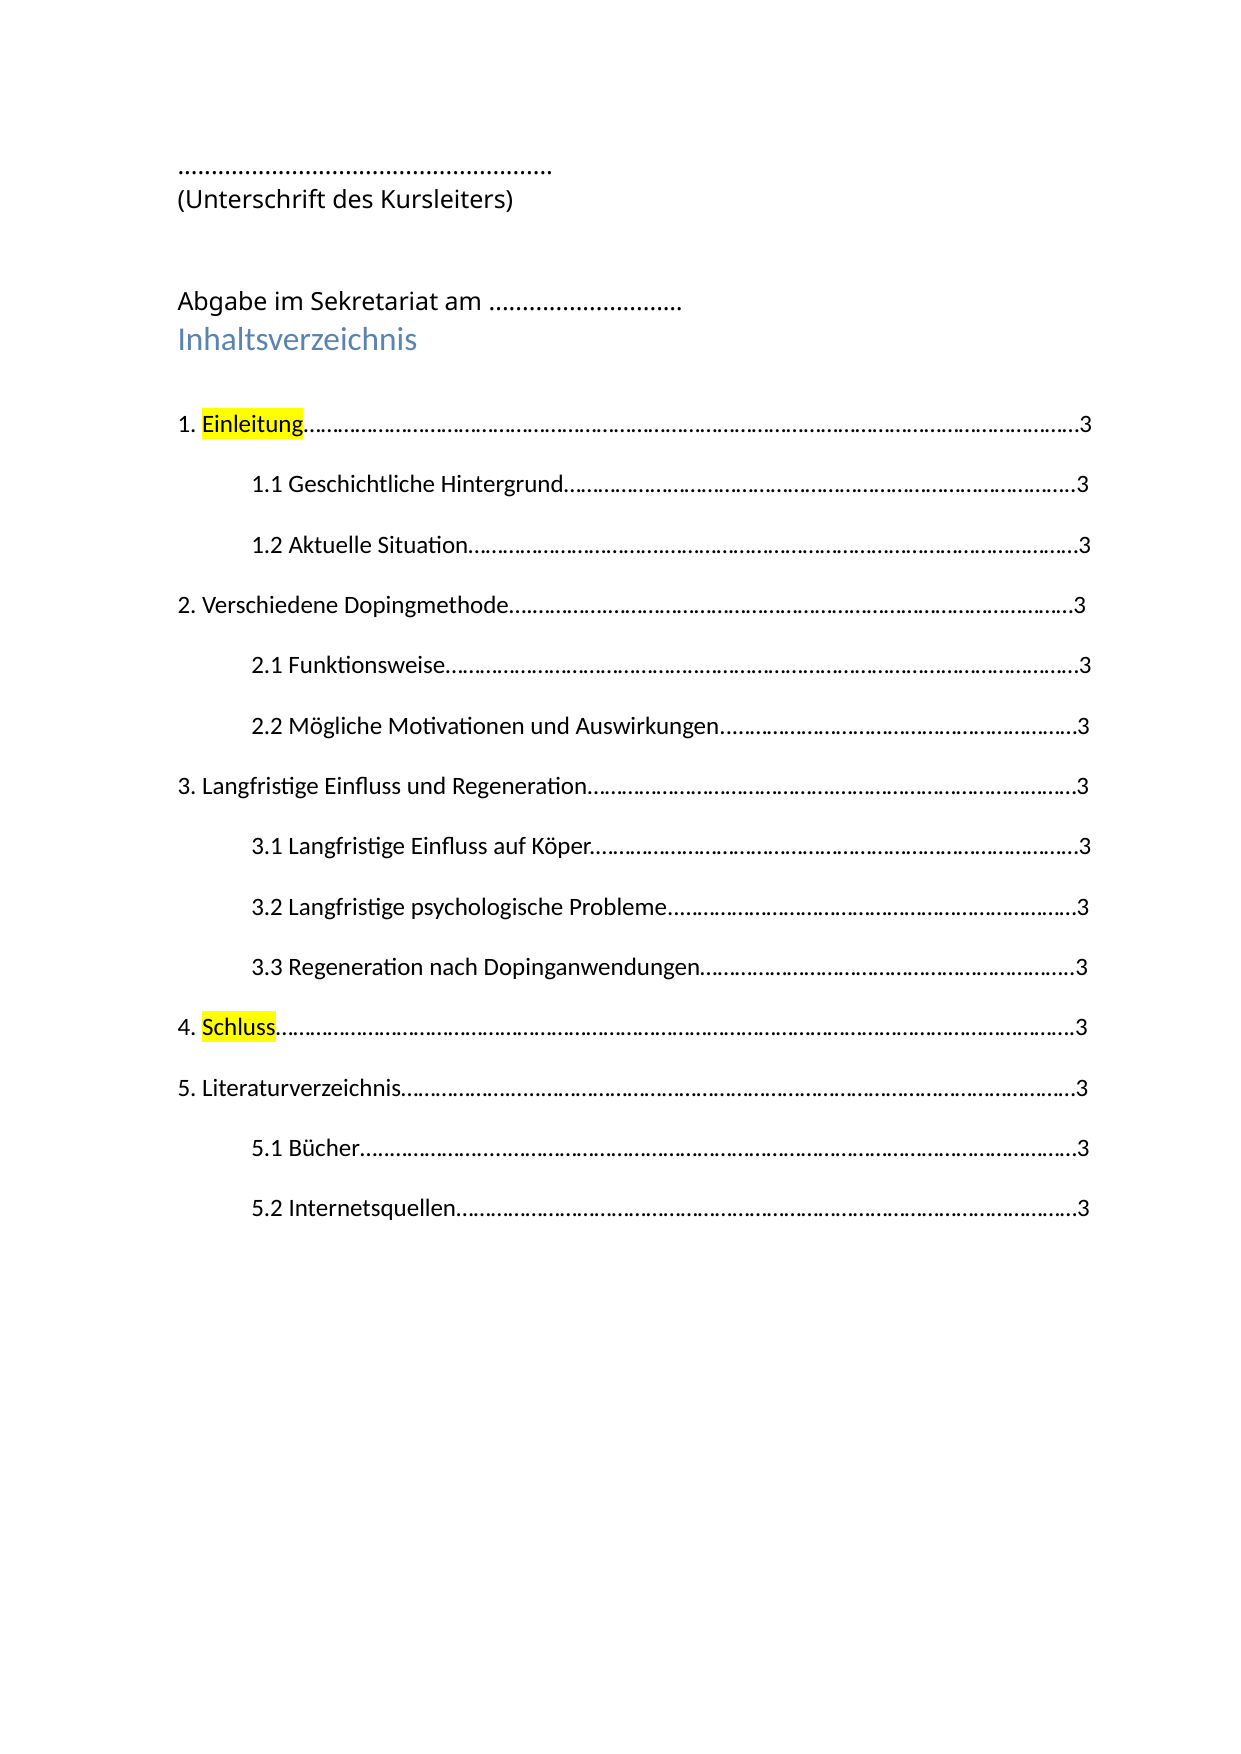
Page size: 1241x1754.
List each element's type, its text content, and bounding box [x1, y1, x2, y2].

text ........................................................ [177, 148, 1093, 182]
list 4. Schluss………………………………………………………………………………………………………………………….3 [177, 1011, 1093, 1042]
list 3.2 Langfristige psychologische Probleme..……………………………………………………………3 [177, 891, 1093, 921]
list 1.1 Geschichtliche Hintergrund……………………………………………………………………………..3 [177, 468, 1093, 499]
list 3.1 Langfristige Einfluss auf Köper.…………………………………………………………………………3 [177, 830, 1093, 861]
list 1. Einleitung………………………………………………………………………………………………………………………3 [177, 408, 1093, 439]
text (Unterschrift des Kursleiters) [177, 182, 1093, 216]
list 2.2 Mögliche Motivationen und Auswirkungen..……………………………………………………3 [177, 710, 1093, 740]
list 2.1 Funktionsweise……………………………………..…………………………………………………………3 [177, 649, 1093, 680]
list 5.2 Internetsquellen………………………………………………………………………………………………3 [177, 1192, 1093, 1223]
text Inhaltsverzeichnis [177, 318, 1093, 359]
list 2. Verschiedene Dopingmethode….………….………………………………………………………………………3 [177, 589, 1093, 620]
list 3.3 Regeneration nach Dopinganwendungen………………………………………………………..3 [177, 951, 1093, 982]
list 5. Literaturverzeichnis……………….…..…………………………………………………………………………………3 [177, 1072, 1093, 1102]
list 3. Langfristige Einfluss und Regeneration…………………………………….……………………………………3 [177, 770, 1093, 801]
list 5.1 Bücher…..…………….....………………………………………………………………………………………3 [177, 1132, 1093, 1162]
list 1.2 Aktuelle Situation…………………………….………………………………………………………………3 [177, 529, 1093, 559]
text Abgabe im Sekretariat am ..........................… [177, 284, 1093, 318]
